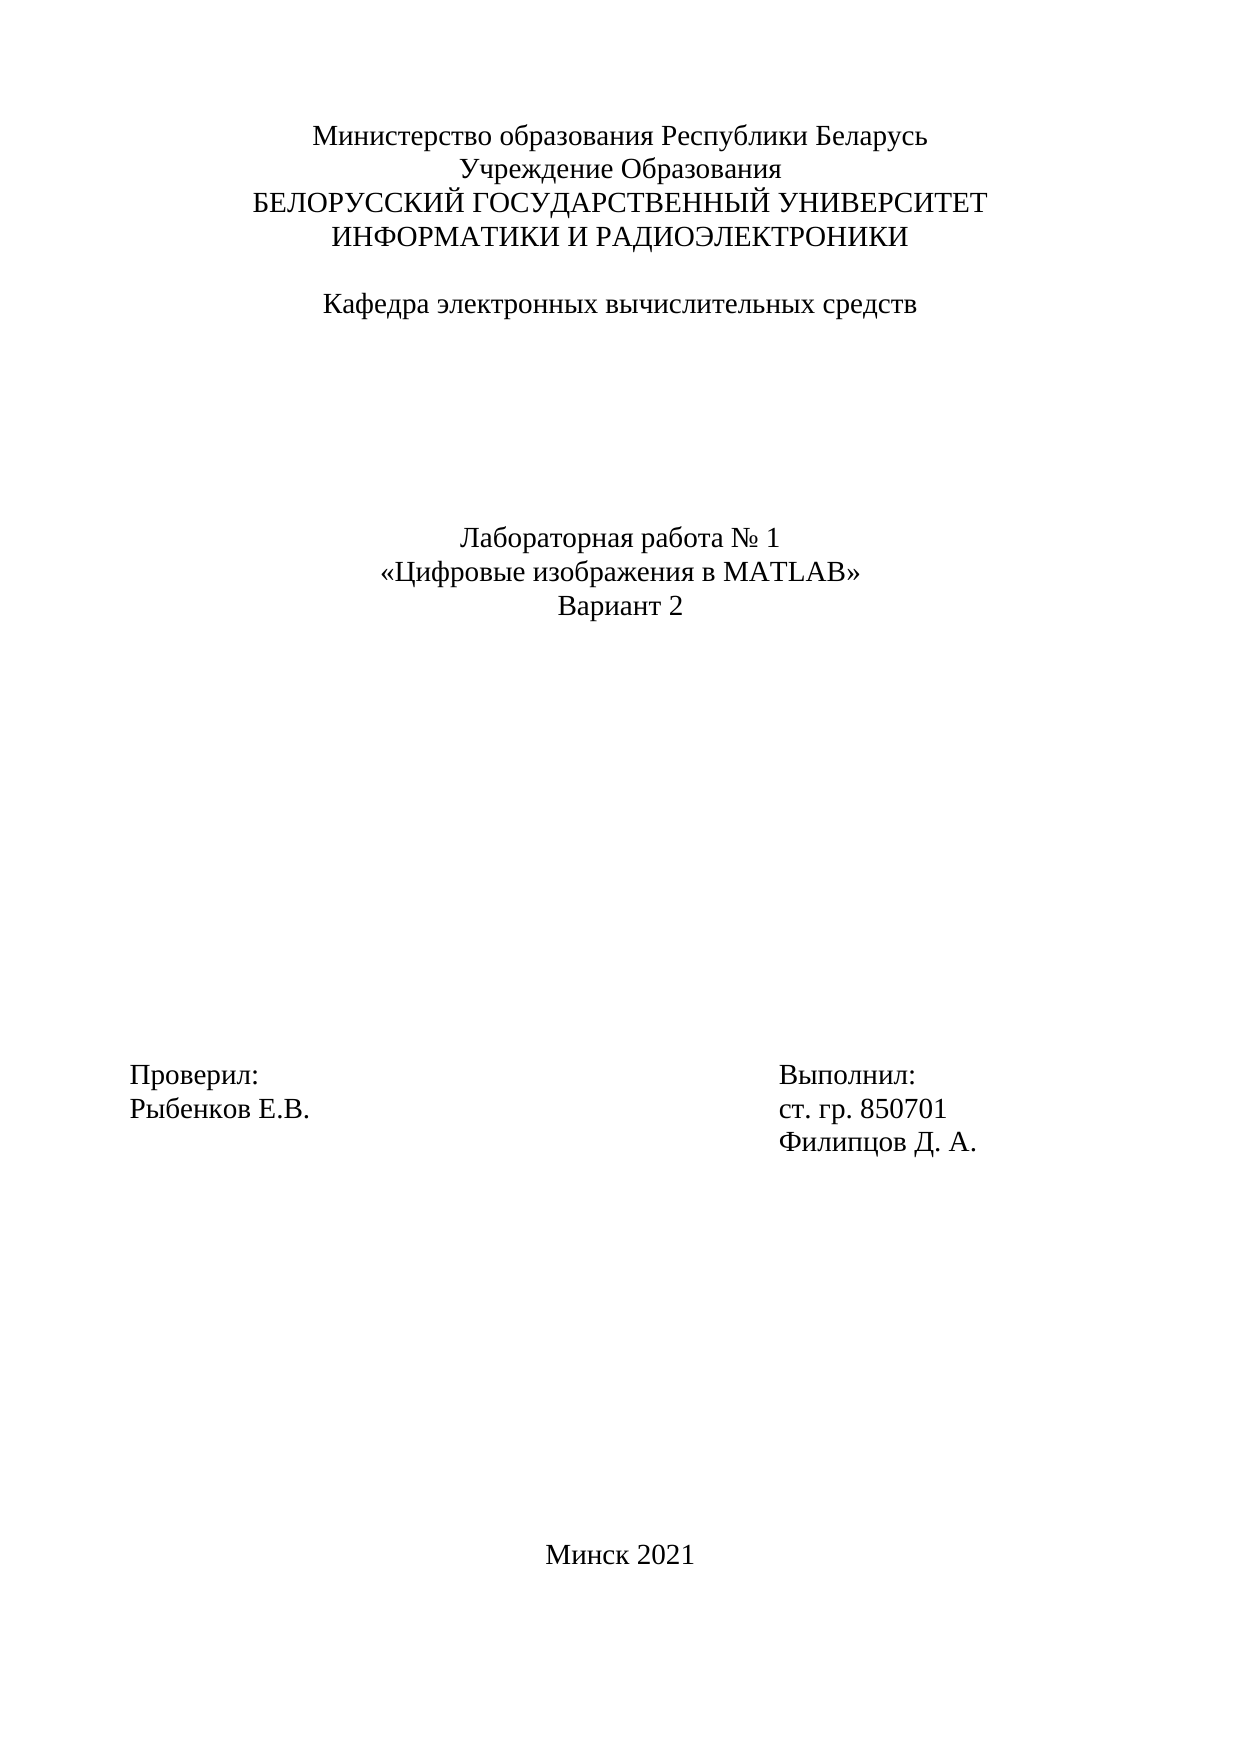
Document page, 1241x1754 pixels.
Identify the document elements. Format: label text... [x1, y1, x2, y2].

text БЕЛОРУССКИЙ ГОСУДАРСТВЕННЫЙ УНИВЕРСИТЕТ [118, 185, 1122, 219]
table_cell Рыбенков Е.В. [118, 1091, 767, 1124]
table_cell ст. гр. 850701 [767, 1091, 1092, 1124]
table_header Проверил: [118, 1057, 767, 1091]
table_header Выполнил: [767, 1057, 1092, 1091]
text Вариант 2 [118, 588, 1122, 621]
table_cell Филипцов Д. А. [767, 1124, 1092, 1158]
table_cell [118, 1158, 1092, 1370]
text «Цифровые изображения в MATLAB» [118, 554, 1122, 588]
text ИНФОРМАТИКИ И РАДИОЭЛЕКТРОНИКИ [118, 219, 1122, 252]
text Лабораторная работа № 1 [118, 521, 1122, 554]
text Министерство образования Республики Беларусь [118, 118, 1122, 152]
text Минск 2021 [118, 1537, 1122, 1571]
text Кафедра электронных вычислительных средств [118, 286, 1122, 319]
text Учреждение Образования [118, 152, 1122, 185]
table_cell [118, 1124, 767, 1158]
